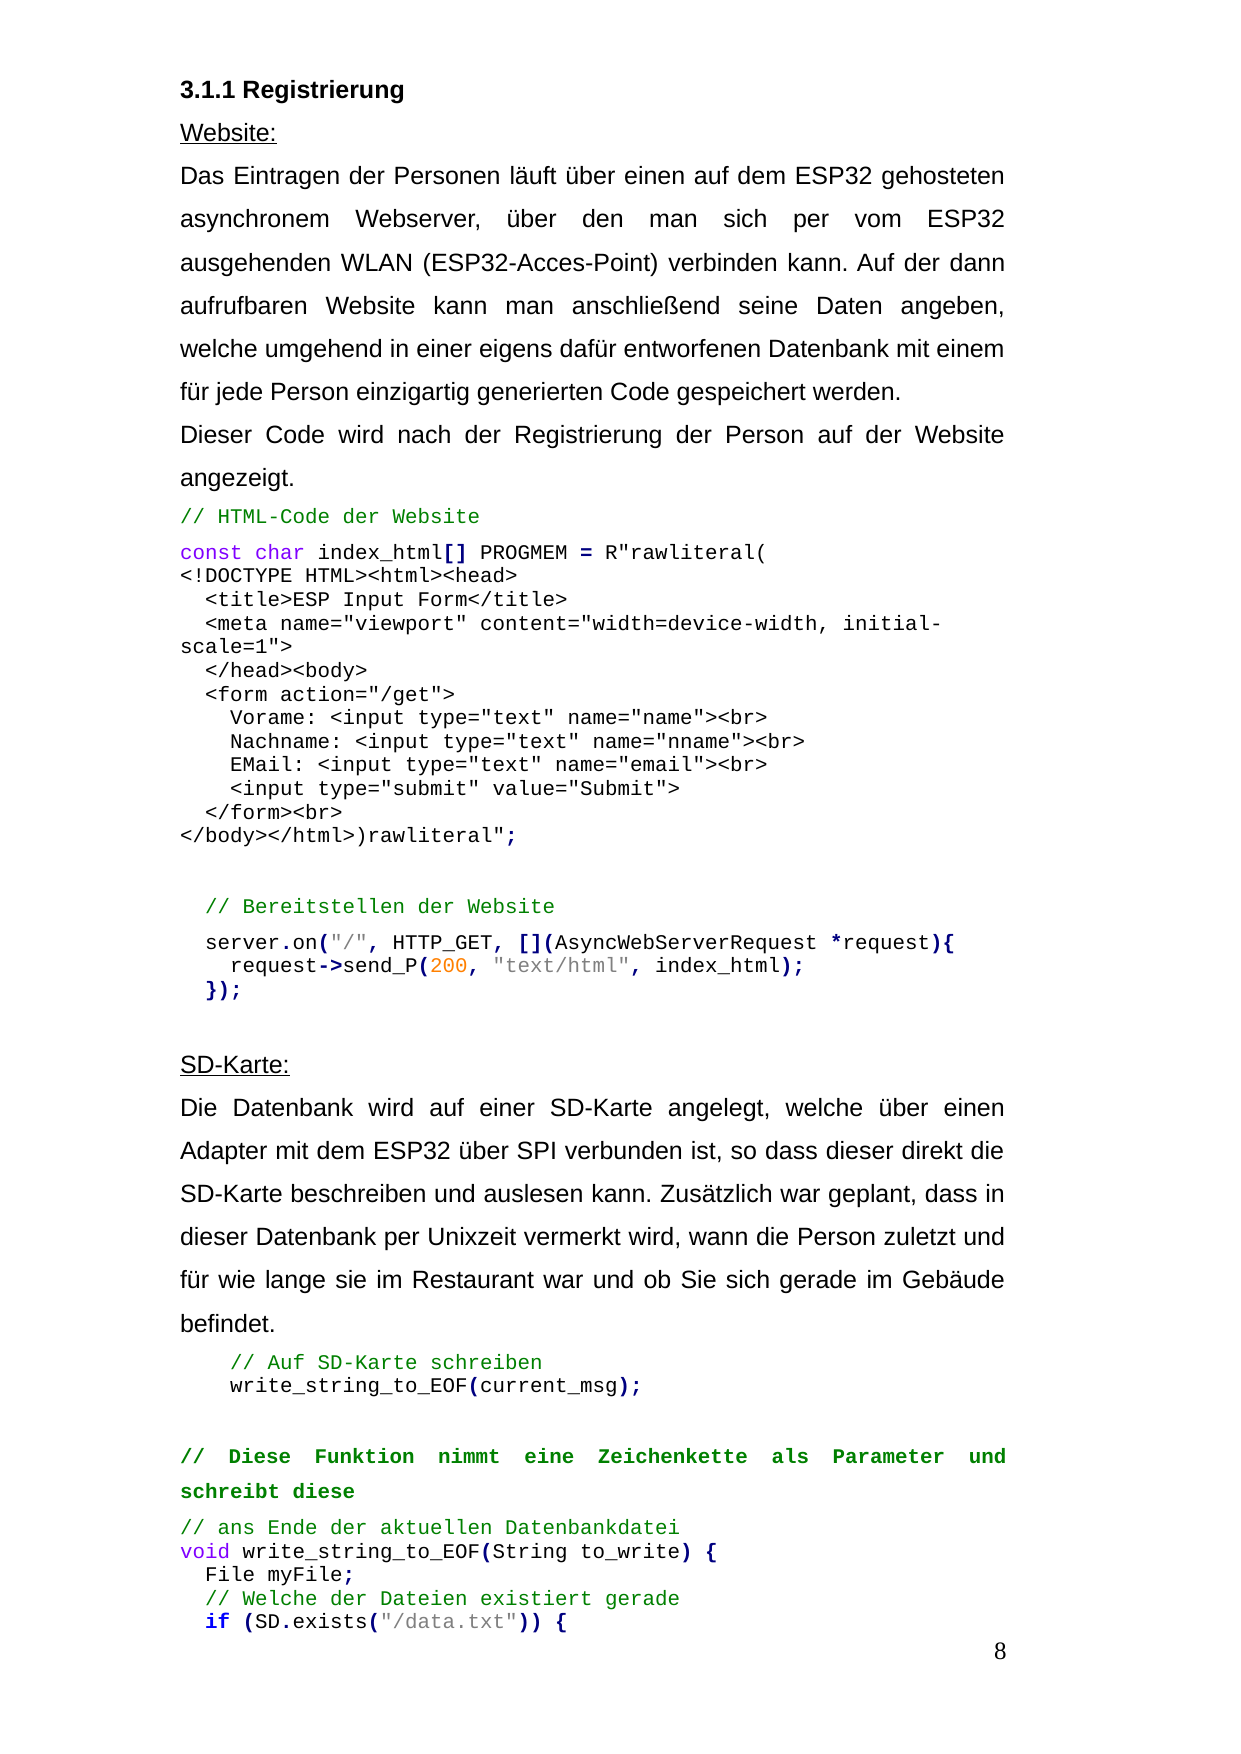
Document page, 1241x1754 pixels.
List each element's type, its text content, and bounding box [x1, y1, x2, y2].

text <meta name="viewport" content="width=device-width, initial-scale=1"> [180, 613, 1006, 660]
text Website: [180, 118, 1006, 147]
text // Bereitstellen der Website [180, 896, 1006, 920]
text <input type="submit" value="Submit"> [180, 778, 1006, 802]
text Nachname: <input type="text" name="nname"><br> [180, 731, 1006, 754]
text // Diese Funktion nimmt eine Zeichenkette als Parameter und schreibt diese [180, 1446, 1006, 1505]
text <form action="/get"> [180, 683, 1006, 707]
text // Welche der Dateien existiert gerade [180, 1588, 1006, 1612]
text </body></html>)rawliteral"; [180, 825, 1006, 849]
text Die Datenbank wird auf einer SD-Karte angelegt, welche über einen Adapter mit dem ESP32 über SPI verbunden ist, so dass dieser direkt die SD-Karte beschreiben und auslesen kann. Zusätzlich war geplant, dass in dieser Datenbank per Unixzeit vermerkt wird, wann die Person zuletzt und für wie lange sie im Restaurant war und ob Sie sich gerade im Gebäude befindet. [180, 1093, 1006, 1337]
subtitle 3.1.1 Registrierung [180, 75, 1006, 104]
text }); [180, 979, 1006, 1003]
text </head><body> [180, 660, 1006, 683]
text // HTML-Code der Website [180, 506, 1006, 530]
text Das Eintragen der Personen läuft über einen auf dem ESP32 gehosteten asynchronem Webserver, über den man sich per vom ESP32 ausgehenden WLAN (ESP32-Acces-Point) verbinden kann. Auf der dann aufrufbaren Website kann man anschließend seine Daten angeben, welche umgehend in einer eigens dafür entworfenen Datenbank mit einem für jede Person einzigartig generierten Code gespeichert werden. [180, 161, 1006, 406]
text const char index_html[] PROGMEM = R"rawliteral( [180, 542, 1006, 565]
text </form><br> [180, 802, 1006, 825]
text Dieser Code wird nach der Registrierung der Person auf der Website angezeigt. [180, 420, 1006, 492]
text // Auf SD-Karte schreiben [180, 1352, 1006, 1375]
text <!DOCTYPE HTML><html><head> [180, 565, 1006, 589]
text File myFile; [180, 1564, 1006, 1588]
text // ans Ende der aktuellen Datenbankdatei [180, 1517, 1006, 1541]
text server.on("/", HTTP_GET, [](AsyncWebServerRequest *request){ [180, 932, 1006, 955]
text void write_string_to_EOF(String to_write) { [180, 1541, 1006, 1564]
text if (SD.exists("/data.txt")) { [180, 1612, 1006, 1635]
text SD-Karte: [180, 1050, 1006, 1078]
text <title>ESP Input Form</title> [180, 589, 1006, 613]
text request->send_P(200, "text/html", index_html); [180, 955, 1006, 979]
text write_string_to_EOF(current_msg); [180, 1375, 1006, 1399]
text EMail: <input type="text" name="email"><br> [180, 754, 1006, 778]
text Vorame: <input type="text" name="name"><br> [180, 707, 1006, 731]
